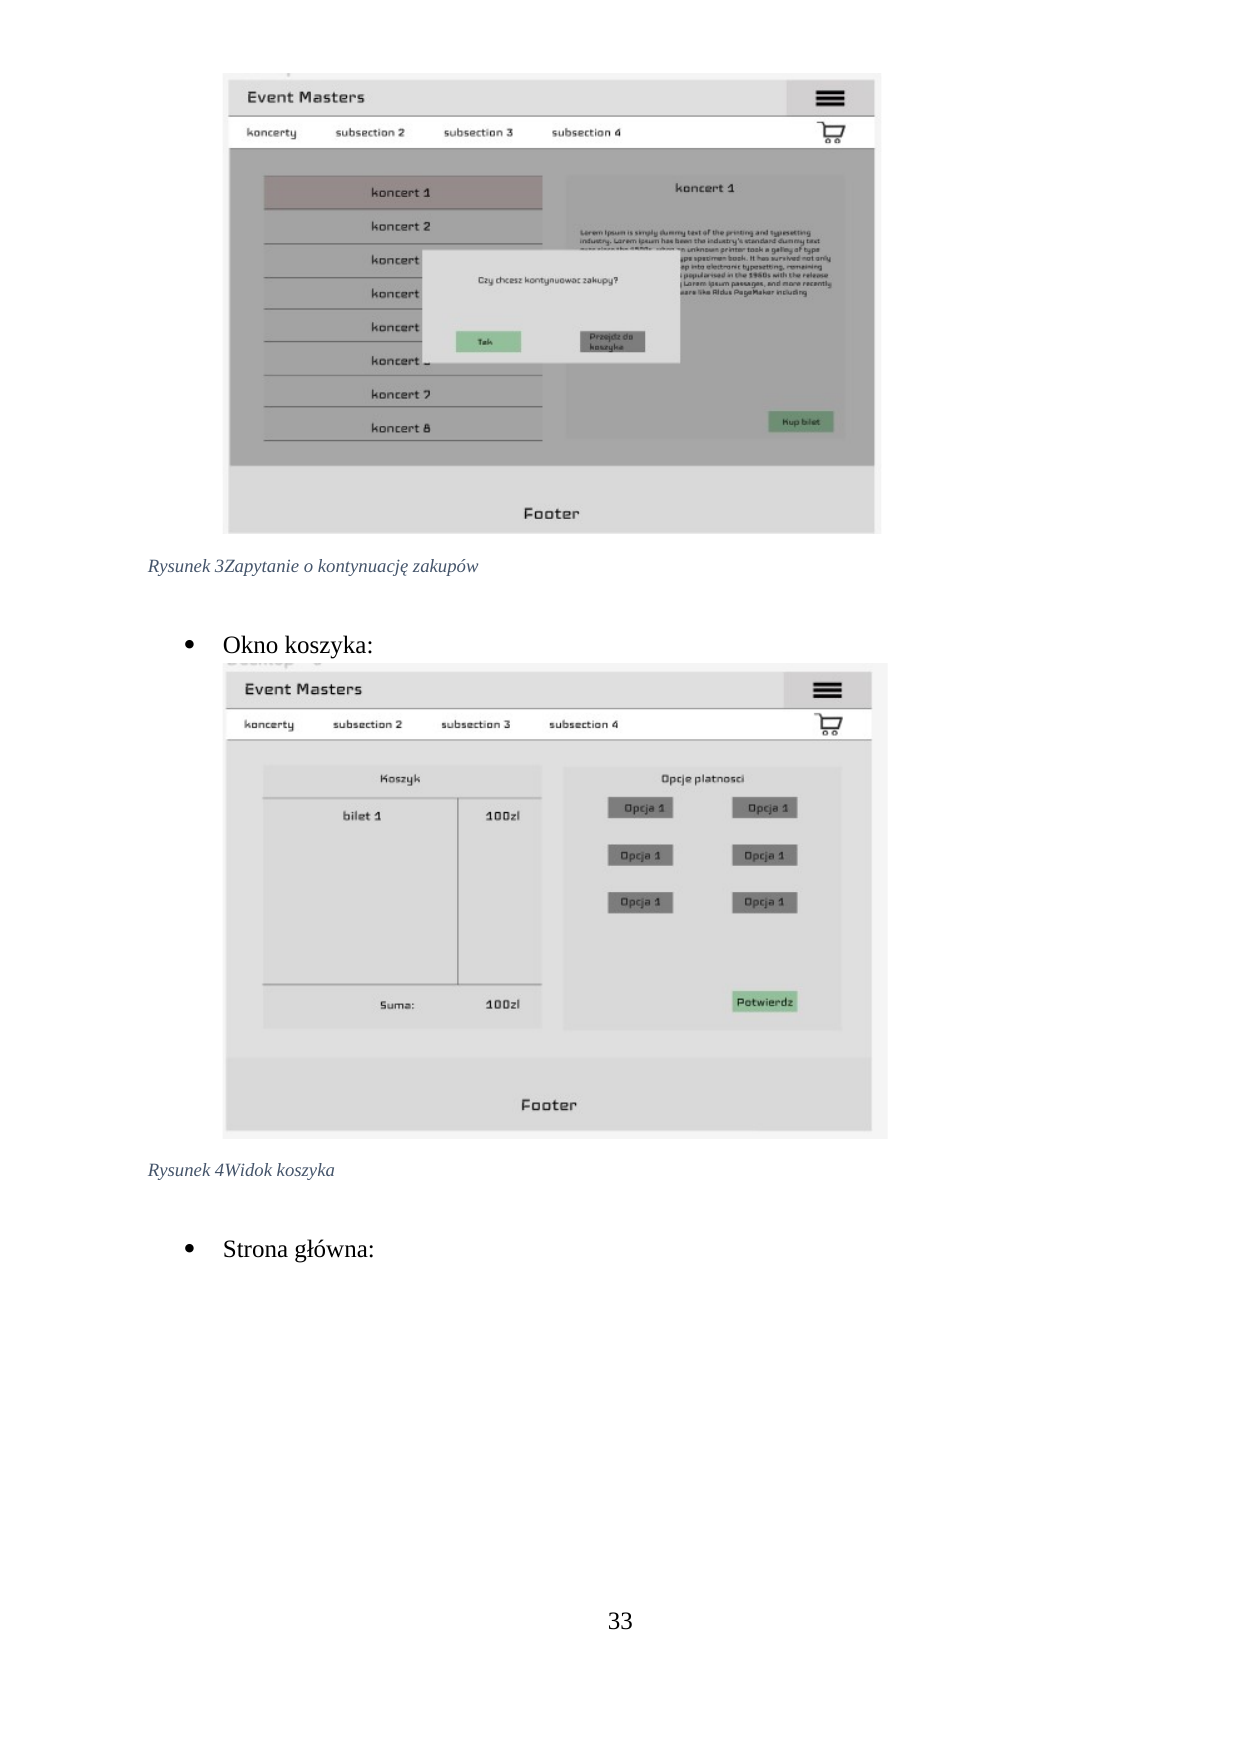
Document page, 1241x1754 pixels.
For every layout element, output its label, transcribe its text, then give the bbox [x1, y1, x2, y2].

text Rysunek 4Widok koszyka [148, 1159, 1093, 1181]
list Okno koszyka: [185, 630, 1093, 659]
text Rysunek 3Zapytanie o kontynuację zakupów [148, 555, 1093, 576]
list Strona główna: [185, 1234, 1093, 1263]
